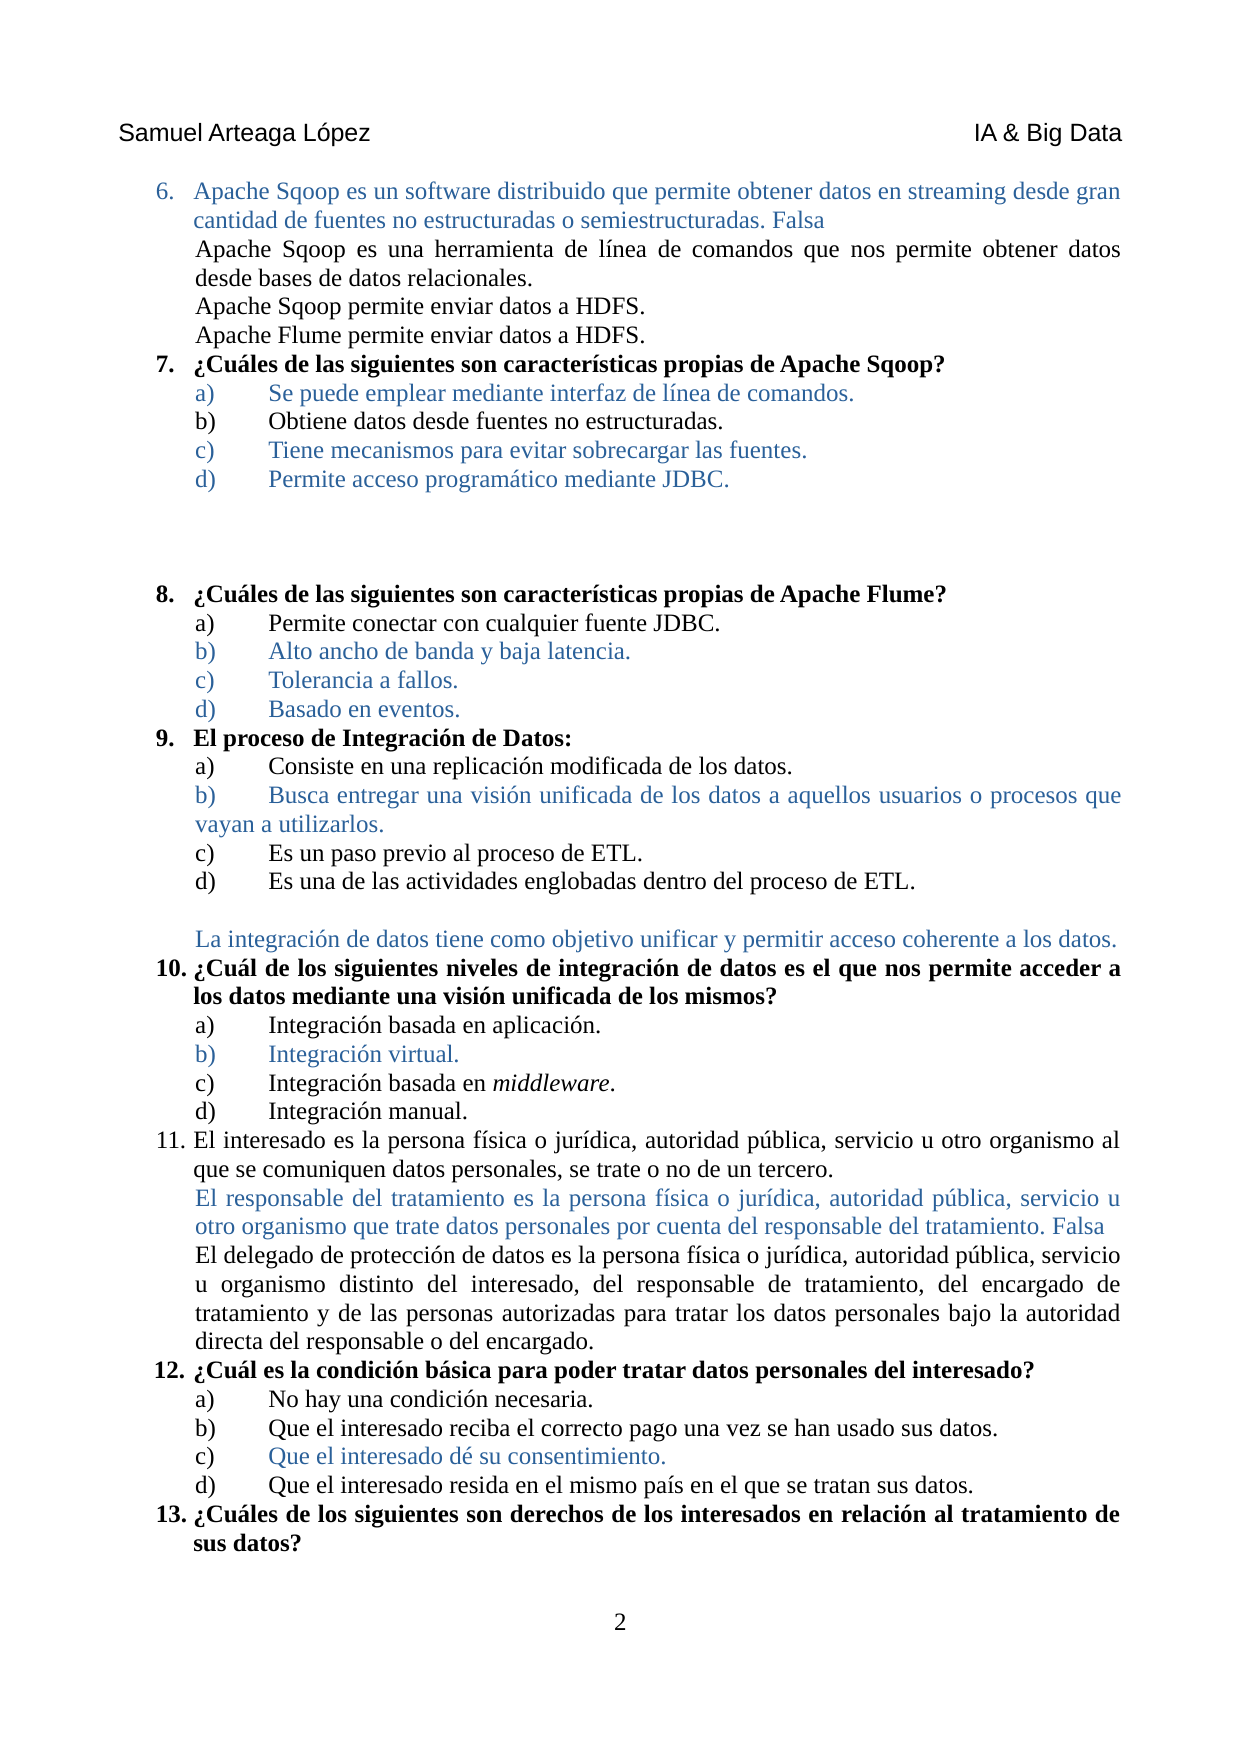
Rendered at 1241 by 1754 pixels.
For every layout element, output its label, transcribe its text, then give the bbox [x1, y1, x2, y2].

list No hay una condición necesaria. [195, 1384, 1122, 1413]
list Que el interesado resida en el mismo país en el que se tratan sus datos. [195, 1470, 1122, 1499]
list Apache Sqoop es un software distribuido que permite obtener datos en streaming desde gran cantidad de fuentes no estructuradas o semiestructuradas. Falsa [156, 176, 1122, 234]
list ¿Cuáles de las siguientes son características propias de Apache Sqoop? [156, 349, 1122, 378]
list Busca entregar una visión unificada de los datos a aquellos usuarios o procesos que vayan a utilizarlos. [195, 780, 1122, 838]
text Apache Flume permite enviar datos a HDFS. [195, 320, 1122, 349]
list Obtiene datos desde fuentes no estructuradas. [195, 406, 1122, 435]
list ¿Cuáles de las siguientes son características propias de Apache Flume? [156, 579, 1122, 608]
list El proceso de Integración de Datos: [156, 723, 1122, 751]
list Integración basada en middleware. [195, 1068, 1122, 1096]
list Permite conectar con cualquier fuente JDBC. [195, 608, 1122, 636]
text Apache Sqoop permite enviar datos a HDFS. [195, 291, 1122, 320]
list Es una de las actividades englobadas dentro del proceso de ETL. [195, 866, 1122, 895]
text La integración de datos tiene como objetivo unificar y permitir acceso coherente a los datos. [195, 924, 1122, 953]
list Integración basada en aplicación. [195, 1010, 1122, 1039]
text Apache Sqoop es una herramienta de línea de comandos que nos permite obtener datos desde bases de datos relacionales. [195, 234, 1122, 291]
list Basado en eventos. [195, 694, 1122, 723]
list Se puede emplear mediante interfaz de línea de comandos. [195, 378, 1122, 406]
text El responsable del tratamiento es la persona física o jurídica, autoridad pública, servicio u otro organismo que trate datos personales por cuenta del responsable del tratamiento. Falsa [195, 1183, 1122, 1240]
list Permite acceso programático mediante JDBC. [195, 464, 1122, 493]
list El interesado es la persona física o jurídica, autoridad pública, servicio u otro organismo al que se comuniquen datos personales, se trate o no de un tercero. [156, 1125, 1122, 1183]
list Es un paso previo al proceso de ETL. [195, 838, 1122, 866]
list Que el interesado dé su consentimiento. [195, 1441, 1122, 1470]
list Que el interesado reciba el correcto pago una vez se han usado sus datos. [195, 1413, 1122, 1441]
list ¿Cuáles de los siguientes son derechos de los interesados en relación al tratamiento de sus datos? [156, 1499, 1122, 1556]
list Tolerancia a fallos. [195, 665, 1122, 694]
list Alto ancho de banda y baja latencia. [195, 636, 1122, 665]
text El delegado de protección de datos es la persona física o jurídica, autoridad pública, servicio u organismo distinto del interesado, del responsable de tratamiento, del encargado de tratamiento y de las personas autorizadas para tratar los datos personales bajo la autoridad directa del responsable o del encargado. [195, 1240, 1122, 1355]
list ¿Cuál es la condición básica para poder tratar datos personales del interesado? [153, 1355, 1122, 1384]
list Consiste en una replicación modificada de los datos. [195, 751, 1122, 780]
list Integración virtual. [195, 1039, 1122, 1068]
list Integración manual. [195, 1096, 1122, 1125]
list Tiene mecanismos para evitar sobrecargar las fuentes. [195, 435, 1122, 464]
list ¿Cuál de los siguientes niveles de integración de datos es el que nos permite acceder a los datos mediante una visión unificada de los mismos? [156, 953, 1122, 1010]
